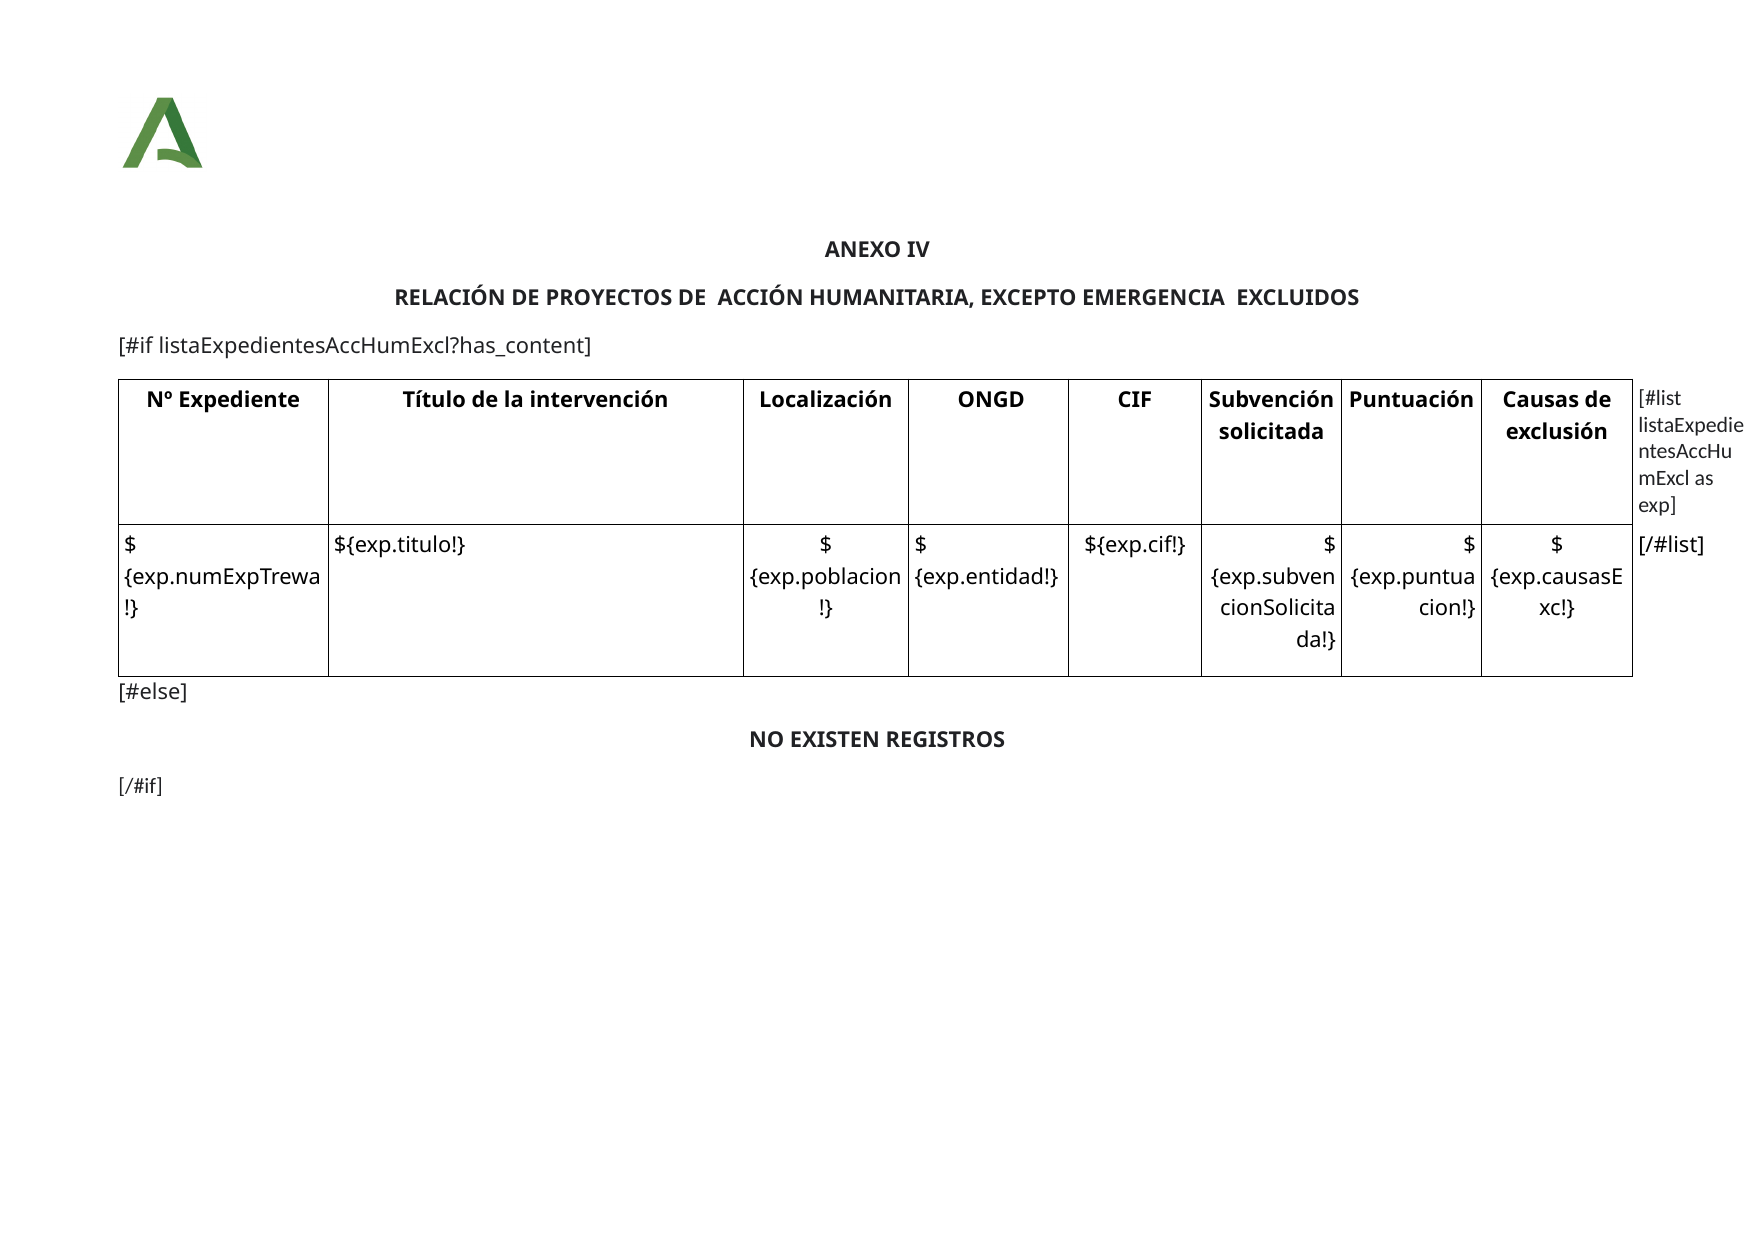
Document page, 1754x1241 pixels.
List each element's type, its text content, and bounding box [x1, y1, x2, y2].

table_cell ${exp.causasExc!} [1482, 525, 1632, 676]
table_header ONGD [909, 380, 1068, 523]
text [#if listaExpedientesAccHumExcl?has_content] [118, 330, 1636, 360]
table_header Subvención solicitada [1202, 380, 1341, 523]
text ANEXO IV [118, 234, 1636, 264]
table_cell ${exp.puntuacion!} [1342, 525, 1481, 676]
table_cell [/#list] [1633, 524, 1753, 676]
table_header Título de la intervención [329, 380, 743, 523]
table_cell ${exp.poblacion!} [744, 525, 908, 676]
table_cell ${exp.subvencionSolicitada!} [1202, 525, 1341, 676]
text [/#if] [118, 773, 1636, 799]
table_header Nº Expediente [119, 380, 328, 523]
table_header [#list listaExpedientesAccHumExcl as exp] [1633, 379, 1753, 523]
table_cell ${exp.cif!} [1069, 525, 1201, 676]
table_header CIF [1069, 380, 1201, 523]
table_header Localización [744, 380, 908, 523]
table_cell ${exp.numExpTrewa!} [119, 525, 328, 676]
text [#else] [118, 676, 1636, 706]
table_cell ${exp.entidad!} [909, 525, 1068, 676]
table_header Puntuación [1342, 380, 1481, 523]
text RELACIÓN DE PROYECTOS DE ACCIÓN HUMANITARIA, EXCEPTO EMERGENCIA EXCLUIDOS [118, 282, 1636, 312]
table_header Causas de exclusión [1482, 380, 1632, 523]
table_cell ${exp.titulo!} [329, 525, 743, 676]
picture [118, 93, 207, 172]
text NO EXISTEN REGISTROS [118, 724, 1636, 754]
